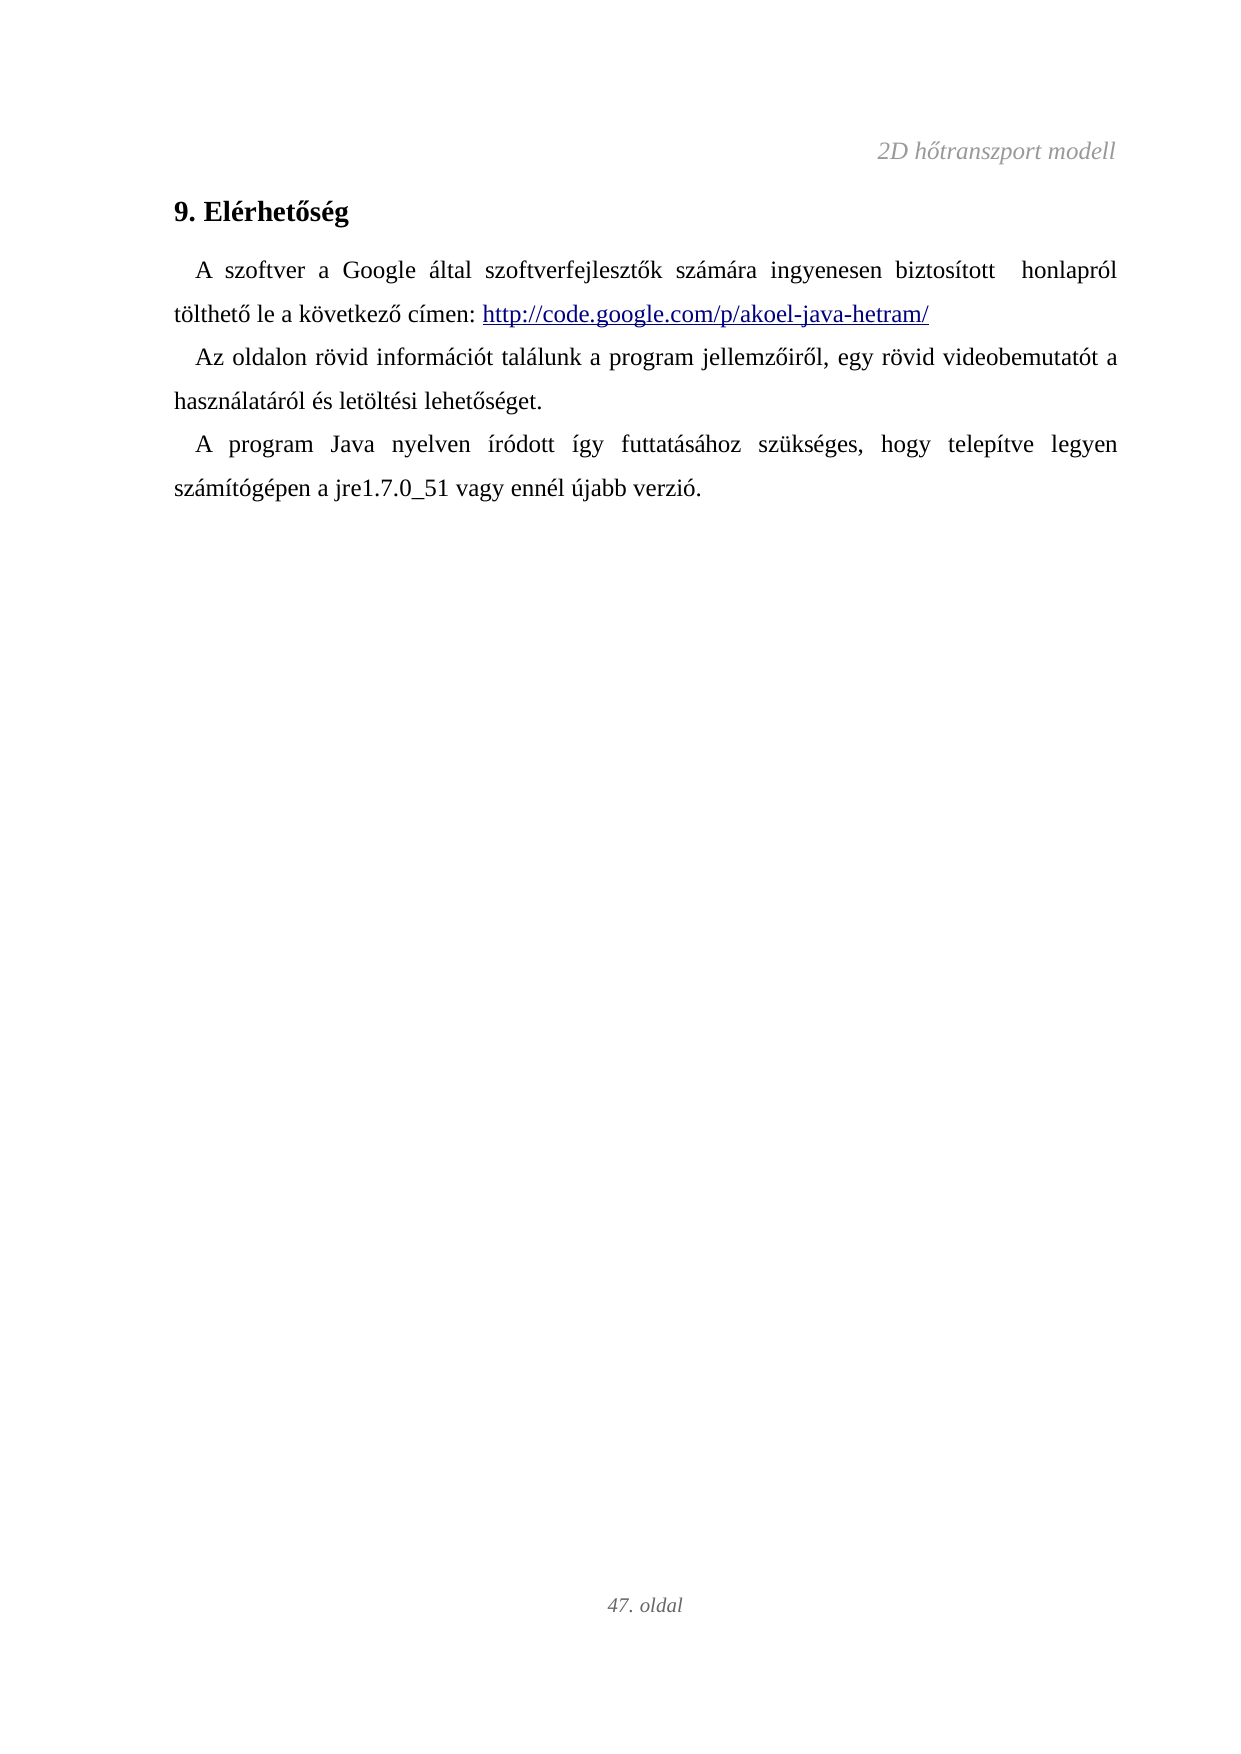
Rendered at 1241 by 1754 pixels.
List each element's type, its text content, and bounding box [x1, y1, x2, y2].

text Az oldalon rövid információt találunk a program jellemzőiről, egy rövid videobemutatót a használatáról és letöltési lehetőséget. [174, 342, 1118, 415]
text A program Java nyelven íródott így futtatásához szükséges, hogy telepítve legyen számítógépen a jre1.7.0_51 vagy ennél újabb verzió. [174, 429, 1118, 502]
text A szoftver a Google által szoftverfejlesztők számára ingyenesen biztosított honlapról tölthető le a következő címen: http://code.google.com/p/akoel-java-hetram/ [174, 255, 1118, 328]
subtitle Elérhetőség [174, 194, 1118, 228]
